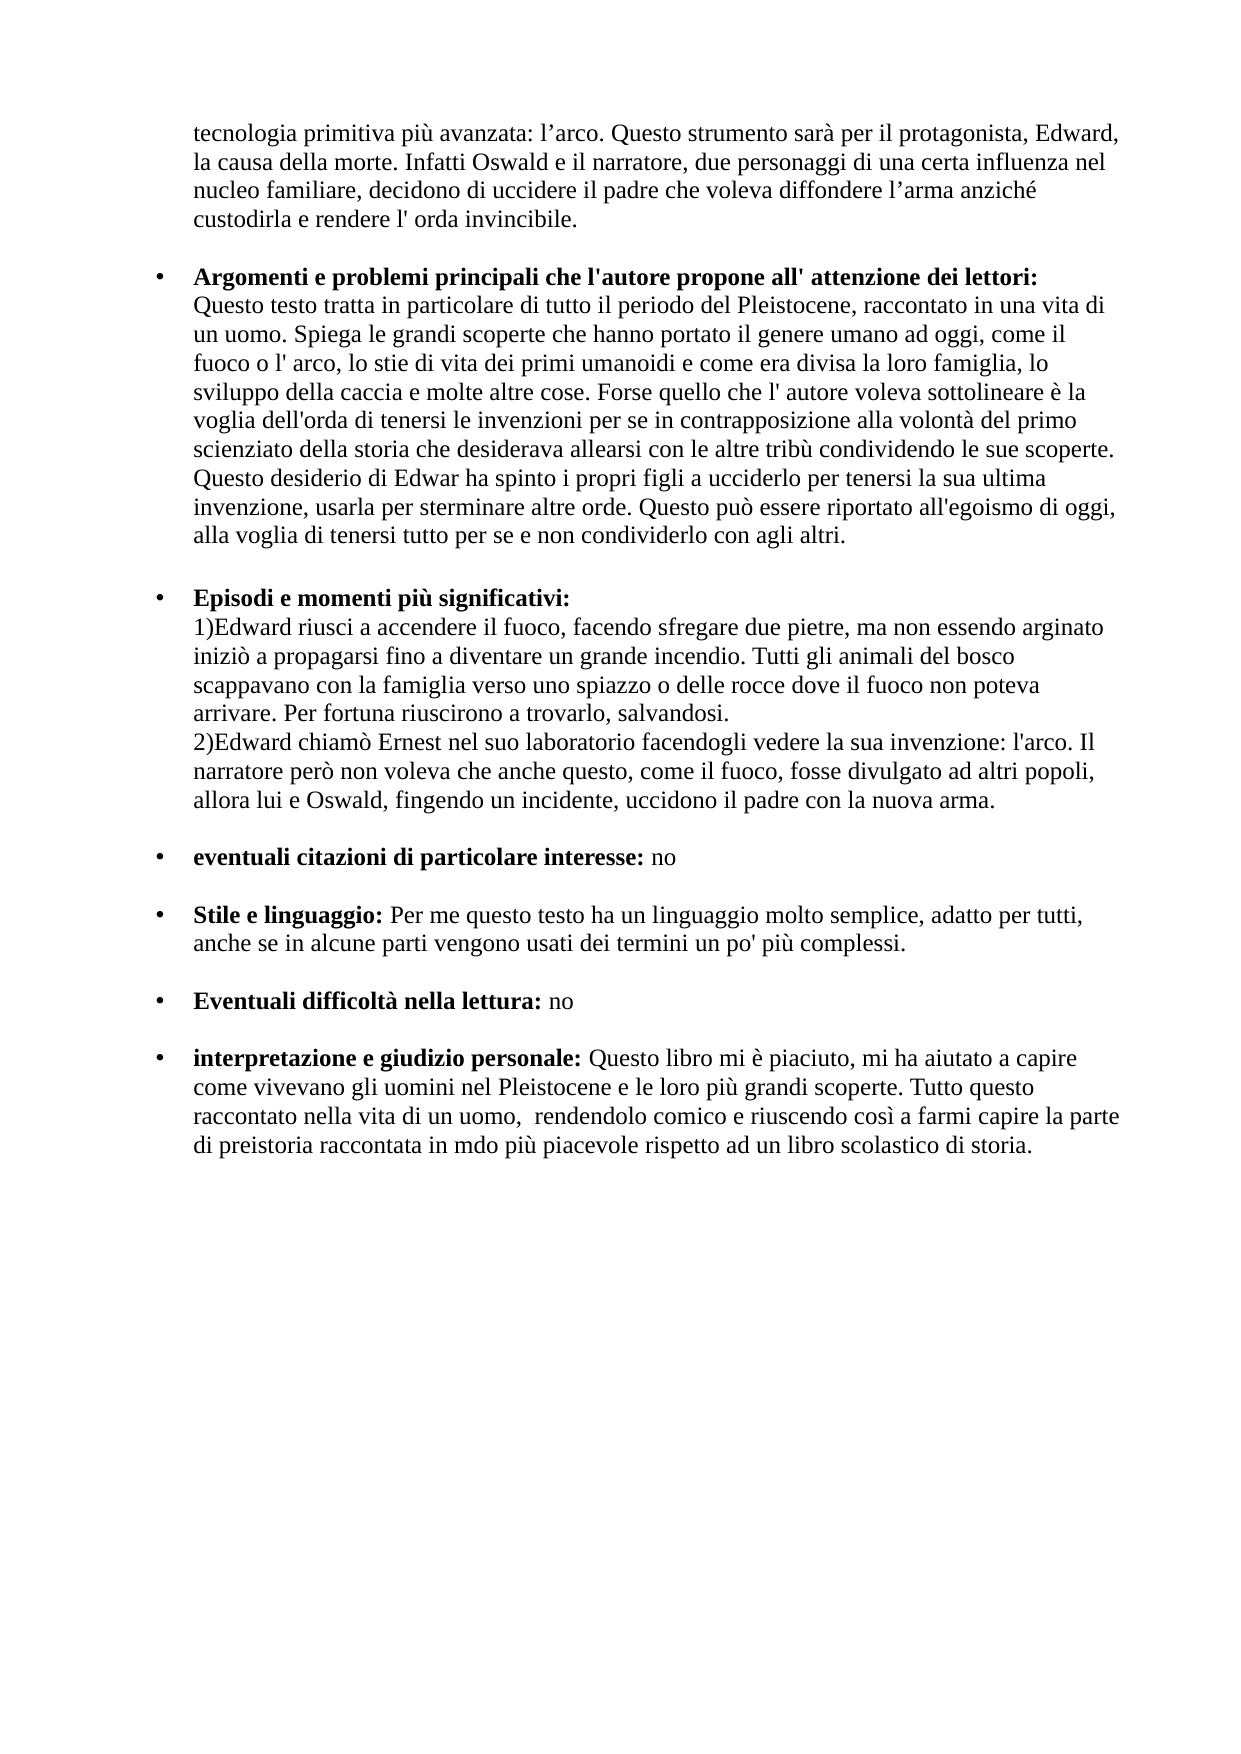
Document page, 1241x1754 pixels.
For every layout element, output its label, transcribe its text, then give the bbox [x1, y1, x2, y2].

list Questo testo tratta in particolare di tutto il periodo del Pleistocene, raccontato in una vita di un uomo. Spiega le grandi scoperte che hanno portato il genere umano ad oggi, come il fuoco o l' arco, lo stie di vita dei primi umanoidi e come era divisa la loro famiglia, lo sviluppo della caccia e molte altre cose. Forse quello che l' autore voleva sottolineare è la voglia dell'orda di tenersi le invenzioni per se in contrapposizione alla volontà del primo scienziato della storia che desiderava allearsi con le altre tribù condividendo le sue scoperte. Questo desiderio di Edwar ha spinto i propri figli a ucciderlo per tenersi la sua ultima invenzione, usarla per sterminare altre orde. Questo può essere riportato all'egoismo di oggi, alla voglia di tenersi tutto per se e non condividerlo con agli altri. [156, 291, 1122, 549]
list 2)Edward chiamò Ernest nel suo laboratorio facendogli vedere la sua invenzione: l'arco. Il narratore però non voleva che anche questo, come il fuoco, fosse divulgato ad altri popoli, allora lui e Oswald, fingendo un incidente, uccidono il padre con la nuova arma. [156, 727, 1122, 813]
list interpretazione e giudizio personale: Questo libro mi è piaciuto, mi ha aiutato a capire come vivevano gli uomini nel Pleistocene e le loro più grandi scoperte. Tutto questo raccontato nella vita di un uomo, rendendolo comico e riuscendo così a farmi capire la parte di preistoria raccontata in mdo più piacevole rispetto ad un libro scolastico di storia. [156, 1043, 1122, 1158]
list 1)Edward riusci a accendere il fuoco, facendo sfregare due pietre, ma non essendo arginato iniziò a propagarsi fino a diventare un grande incendio. Tutti gli animali del bosco scappavano con la famiglia verso uno spiazzo o delle rocce dove il fuoco non poteva arrivare. Per fortuna riuscirono a trovarlo, salvandosi. [156, 612, 1122, 727]
list Stile e linguaggio: Per me questo testo ha un linguaggio molto semplice, adatto per tutti, anche se in alcune parti vengono usati dei termini un po' più complessi. [156, 900, 1122, 957]
list Episodi e momenti più significativi: [156, 583, 1122, 612]
list tecnologia primitiva più avanzata: l’arco. Questo strumento sarà per il protagonista, Edward, la causa della morte. Infatti Oswald e il narratore, due personaggi di una certa influenza nel nucleo familiare, decidono di uccidere il padre che voleva diffondere l’arma anziché custodirla e rendere l' orda invincibile. [156, 118, 1122, 233]
list eventuali citazioni di particolare interesse: no [156, 842, 1122, 871]
list Eventuali difficoltà nella lettura: no [156, 986, 1122, 1015]
list Argomenti e problemi principali che l'autore propone all' attenzione dei lettori: [156, 262, 1122, 291]
